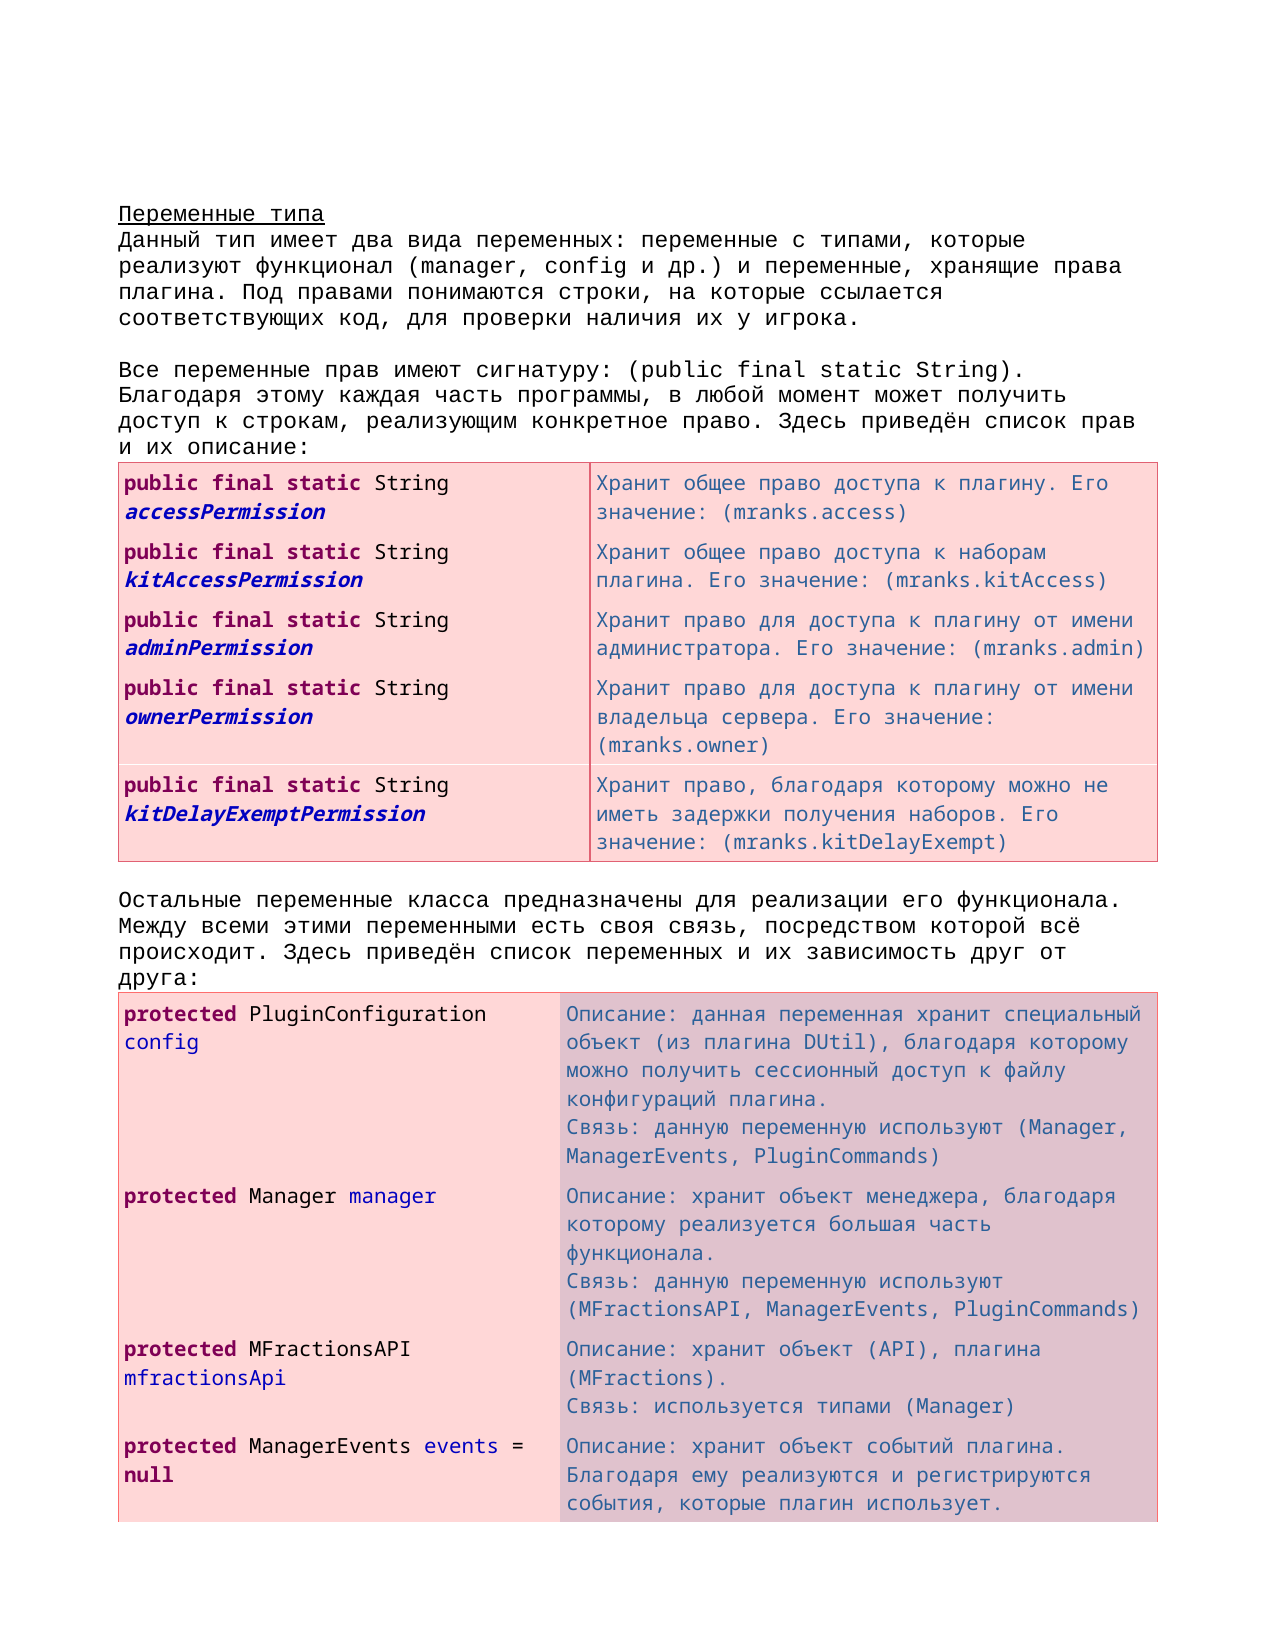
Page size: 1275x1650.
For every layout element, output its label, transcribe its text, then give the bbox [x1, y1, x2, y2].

table_header protected PluginConfiguration config [119, 993, 560, 1175]
text Данный тип имеет два вида переменных: переменные с типами, которые реализуют функционал (manager, config и др.) и переменные, хранящие права плагина. Под правами понимаются строки, на которые ссылается соответствующих код, для проверки наличия их у игрока. [118, 228, 1157, 332]
table_cell public final static String kitAccessPermission [119, 531, 589, 599]
table_cell Описание: хранит объект (API), плагина (MFractions). Связь: используется типами (Manager) [560, 1329, 1157, 1426]
table_header Хранит общее право доступа к плагину. Его значение: (mranks.access) [591, 463, 1157, 531]
text Переменные типа [118, 202, 1157, 228]
table_cell Хранит право для доступа к плагину от имени владельца сервера. Его значение: (mranks.owner) [591, 668, 1157, 764]
table_cell public final static String ownerPermission [119, 668, 589, 764]
table_cell protected ManagerEvents events = null [119, 1426, 560, 1522]
table_cell Описание: хранит объект событий плагина. Благодаря ему реализуются и регистрируются события, которые плагин использует. [560, 1426, 1157, 1522]
table_header public final static String accessPermission [119, 463, 589, 531]
table_cell Хранит право, благодаря которому можно не иметь задержки получения наборов. Его значение: (mranks.kitDelayExempt) [591, 765, 1157, 861]
table_cell protected MFractionsAPI mfractionsApi [119, 1329, 560, 1426]
table_cell public final static String kitDelayExemptPermission [119, 765, 589, 861]
text Все переменные прав имеют сигнатуру: (public final static String). Благодаря этому каждая часть программы, в любой момент может получить доступ к строкам, реализующим конкретное право. Здесь приведён список прав и их описание: [118, 358, 1157, 462]
table_cell protected Manager manager [119, 1175, 560, 1329]
table_cell Хранит общее право доступа к наборам плагина. Его значение: (mranks.kitAccess) [591, 531, 1157, 599]
table_cell public final static String adminPermission [119, 599, 589, 668]
text Остальные переменные класса предназначены для реализации его функционала. Между всеми этими переменными есть своя связь, посредством которой всё происходит. Здесь приведён список переменных и их зависимость друг от друга: [118, 888, 1157, 992]
table_cell Описание: хранит объект менеджера, благодаря которому реализуется большая часть функционала. Связь: данную переменную используют (MFractionsAPI, ManagerEvents, PluginCommands) [560, 1175, 1157, 1329]
table_header Описание: данная переменная хранит специальный объект (из плагина DUtil), благодаря которому можно получить сессионный доступ к файлу конфигураций плагина. Связь: данную переменную используют (Manager, ManagerEvents, PluginCommands) [560, 993, 1157, 1175]
table_cell Хранит право для доступа к плагину от имени администратора. Его значение: (mranks.admin) [591, 599, 1157, 668]
